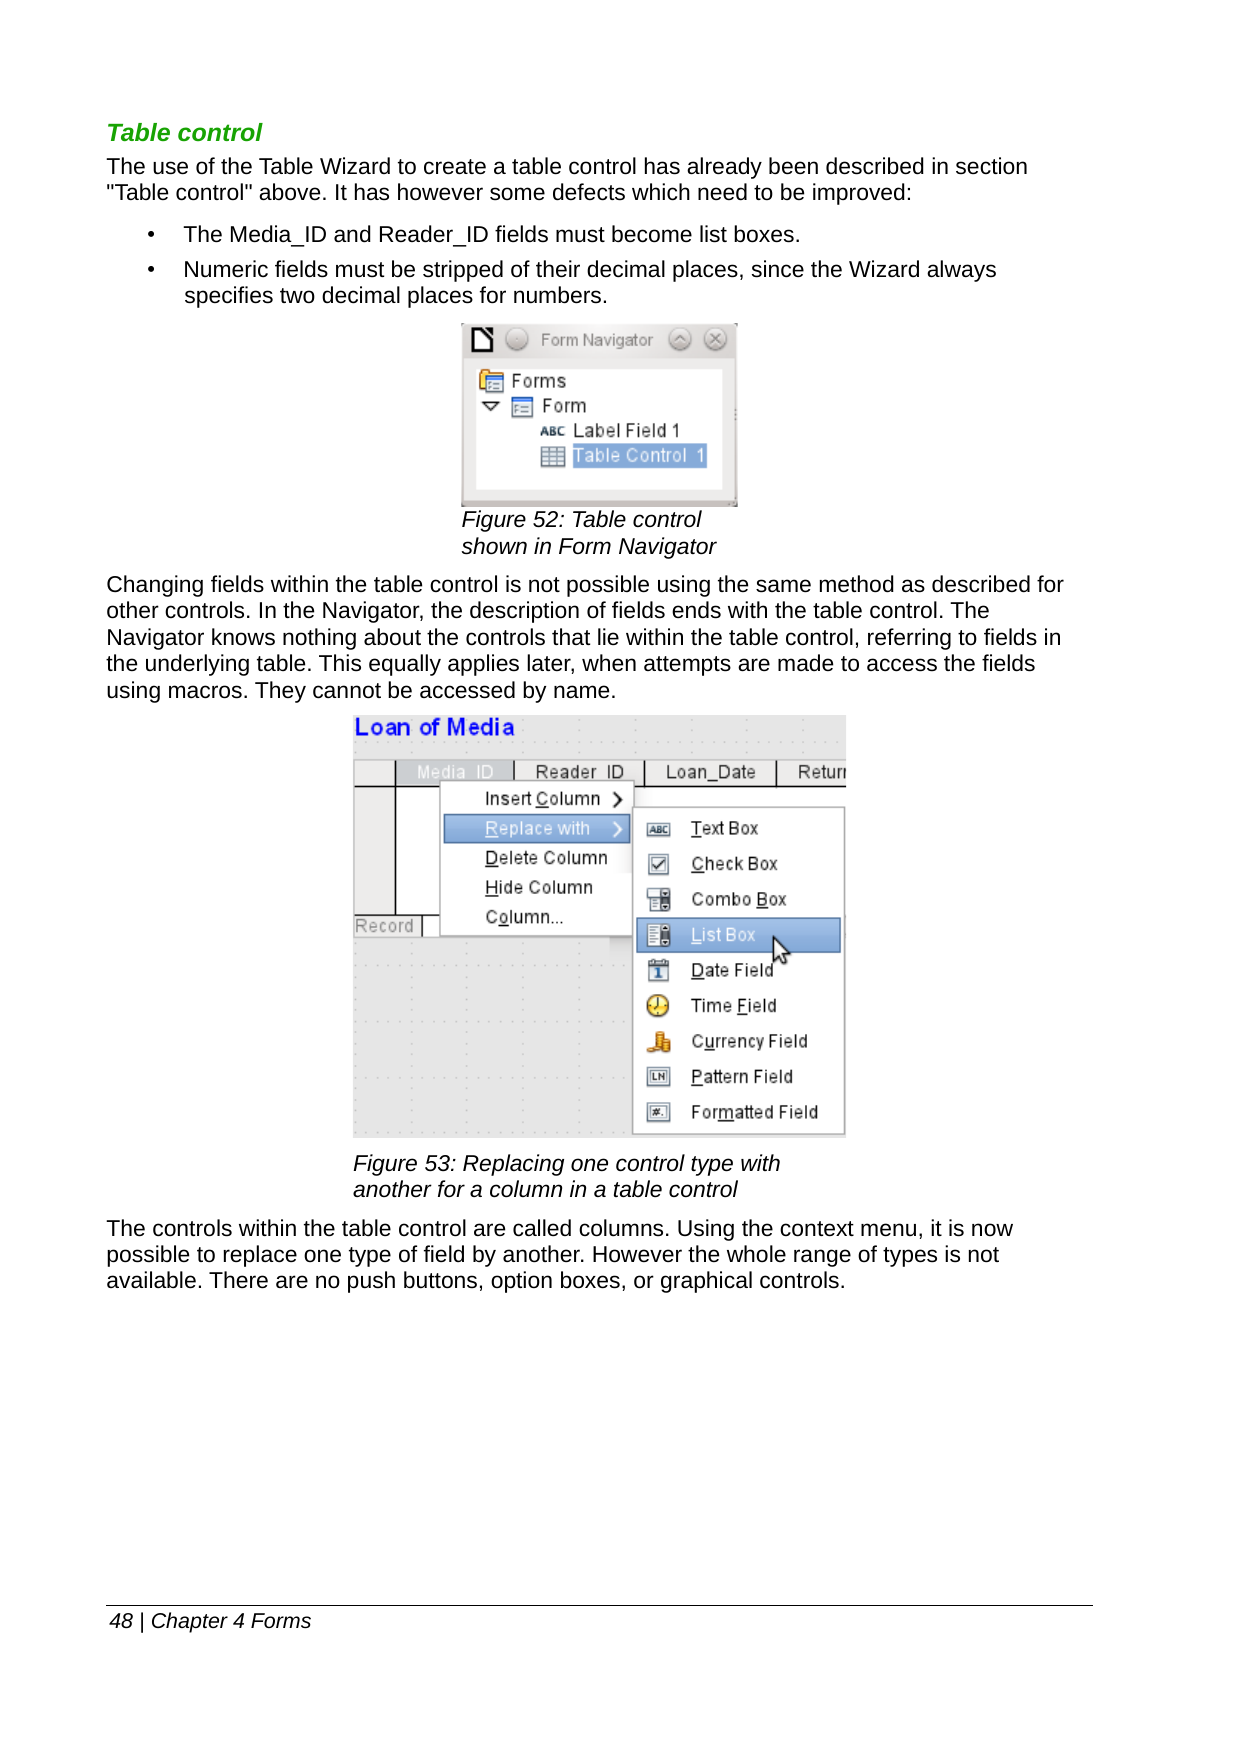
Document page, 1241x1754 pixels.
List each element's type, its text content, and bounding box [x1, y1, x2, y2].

text The controls within the table control are called columns. Using the context menu, it is now possible to replace one type of field by another. However the whole range of types is not available. There are no push buttons, option boxes, or graphical controls. [106, 1214, 1093, 1294]
picture [352, 715, 847, 1138]
list The Media_ID and Reader_ID fields must become list boxes. [144, 218, 1093, 247]
text Changing fields within the table control is not possible using the same method as described for other controls. In the Navigator, the description of fields ends with the table control. The Navigator knows nothing about the controls that lie within the table control, referring to fields in the underlying table. This equally applies later, when attempts are made to access the fields using macros. They cannot be accessed by name. [106, 571, 1093, 703]
picture [461, 323, 738, 507]
list Numeric fields must be stripped of their decimal places, since the Wizard always specifies two decimal places for numbers. [144, 253, 1093, 312]
text Figure 53: Replacing one control type with another for a column in a table control [353, 1150, 846, 1203]
subtitle Table control [106, 118, 1093, 147]
text The use of the Table Wizard to create a table control has already been described in section "Table control" above. It has however some defects which need to be improved: [106, 153, 1093, 206]
text Figure 52: Table control shown in Form Navigator [461, 507, 737, 559]
